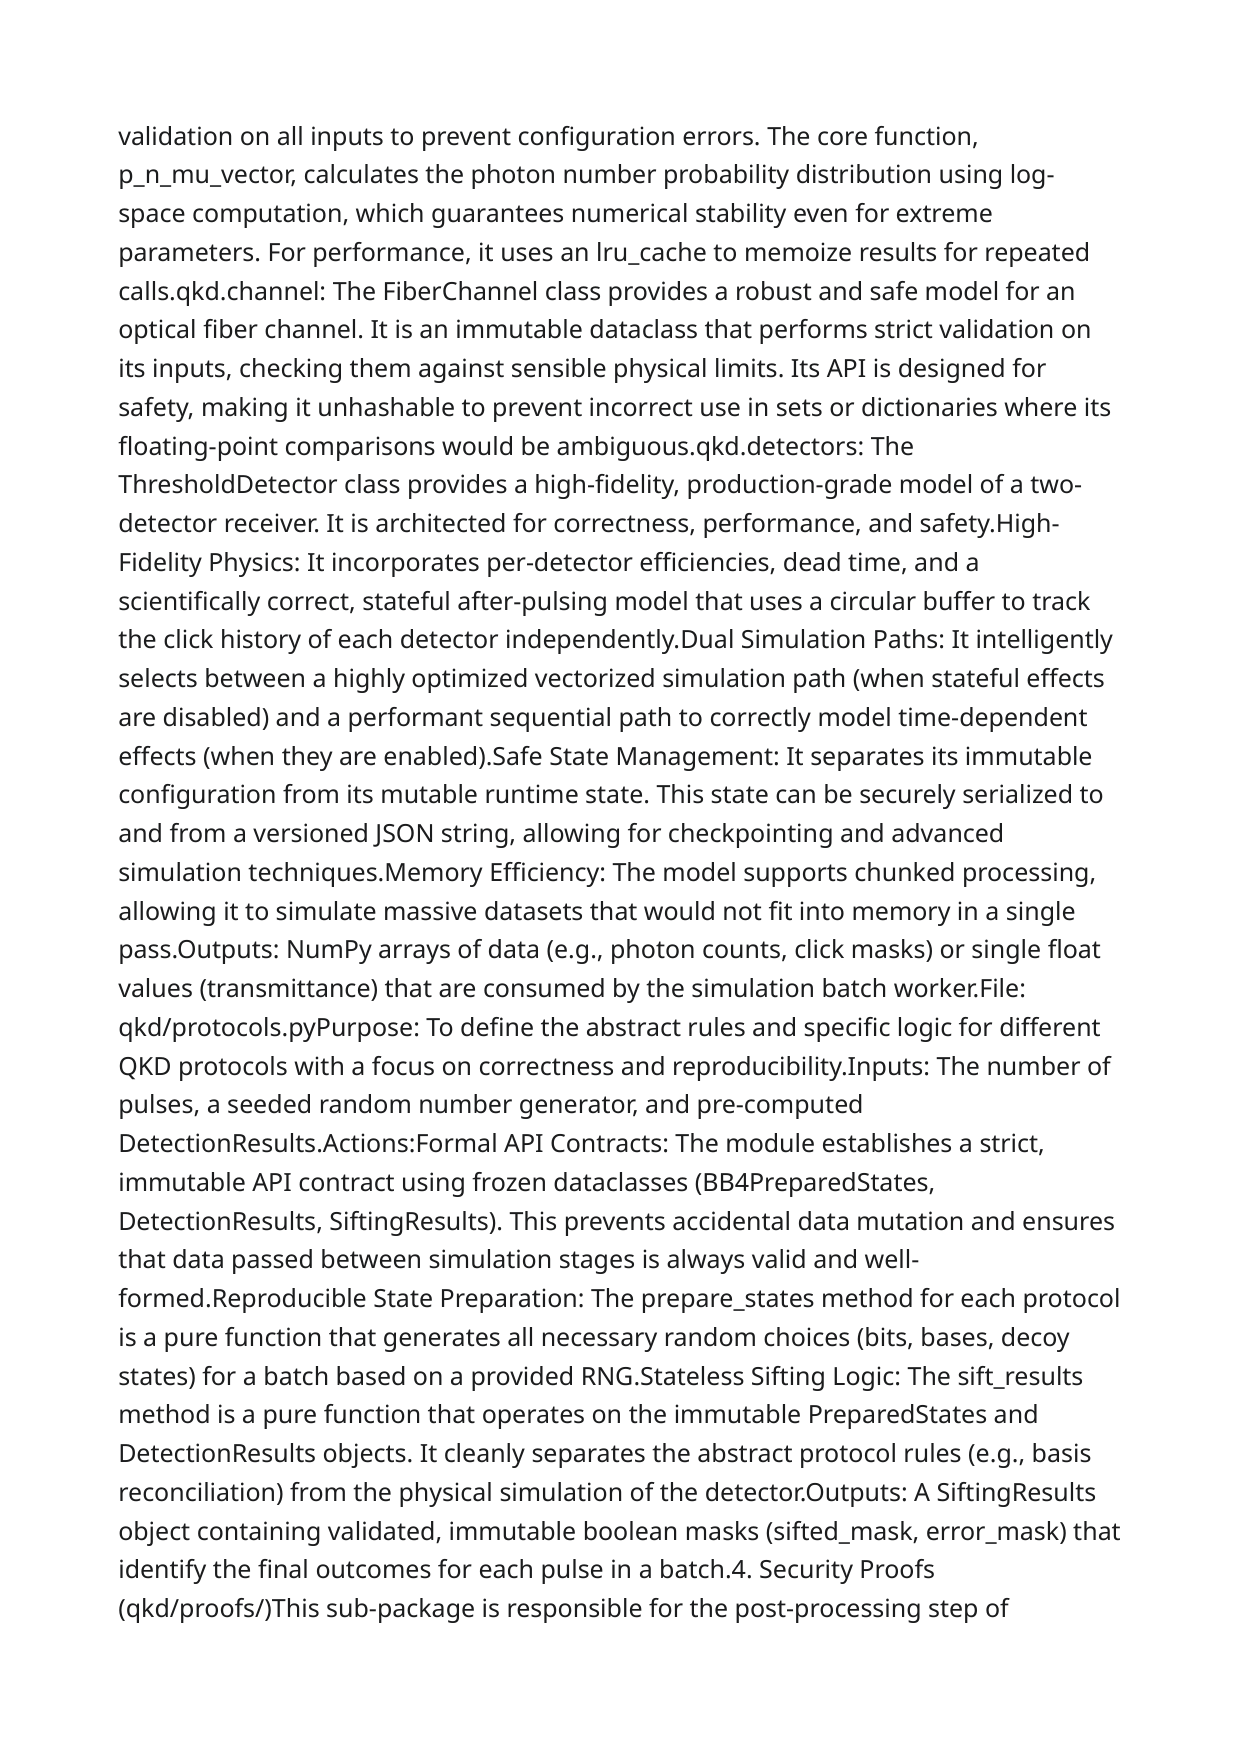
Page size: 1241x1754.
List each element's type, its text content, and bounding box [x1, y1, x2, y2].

list validation on all inputs to prevent configuration errors. The core function, p_n_mu_vector, calculates the photon number probability distribution using log-space computation, which guarantees numerical stability even for extreme parameters. For performance, it uses an lru_cache to memoize results for repeated calls.qkd.channel: The FiberChannel class provides a robust and safe model for an optical fiber channel. It is an immutable dataclass that performs strict validation on its inputs, checking them against sensible physical limits. Its API is designed for safety, making it unhashable to prevent incorrect use in sets or dictionaries where its floating-point comparisons would be ambiguous.qkd.detectors: The ThresholdDetector class provides a high-fidelity, production-grade model of a two-detector receiver. It is architected for correctness, performance, and safety.High-Fidelity Physics: It incorporates per-detector efficiencies, dead time, and a scientifically correct, stateful after-pulsing model that uses a circular buffer to track the click history of each detector independently.Dual Simulation Paths: It intelligently selects between a highly optimized vectorized simulation path (when stateful effects are disabled) and a performant sequential path to correctly model time-dependent effects (when they are enabled).Safe State Management: It separates its immutable configuration from its mutable runtime state. This state can be securely serialized to and from a versioned JSON string, allowing for checkpointing and advanced simulation techniques.Memory Efficiency: The model supports chunked processing, allowing it to simulate massive datasets that would not fit into memory in a single pass.Outputs: NumPy arrays of data (e.g., photon counts, click masks) or single float values (transmittance) that are consumed by the simulation batch worker.File: qkd/protocols.pyPurpose: To define the abstract rules and specific logic for different QKD protocols with a focus on correctness and reproducibility.Inputs: The number of pulses, a seeded random number generator, and pre-computed DetectionResults.Actions:Formal API Contracts: The module establishes a strict, immutable API contract using frozen dataclasses (BB4PreparedStates, DetectionResults, SiftingResults). This prevents accidental data mutation and ensures that data passed between simulation stages is always valid and well-formed.Reproducible State Preparation: The prepare_states method for each protocol is a pure function that generates all necessary random choices (bits, bases, decoy states) for a batch based on a provided RNG.Stateless Sifting Logic: The sift_results method is a pure function that operates on the immutable PreparedStates and DetectionResults objects. It cleanly separates the abstract protocol rules (e.g., basis reconciliation) from the physical simulation of the detector.Outputs: A SiftingResults object containing validated, immutable boolean masks (sifted_mask, error_mask) that identify the final outcomes for each pulse in a batch.4. Security Proofs (qkd/proofs/)This sub-package is responsible for the post-processing step of [118, 118, 1122, 1625]
